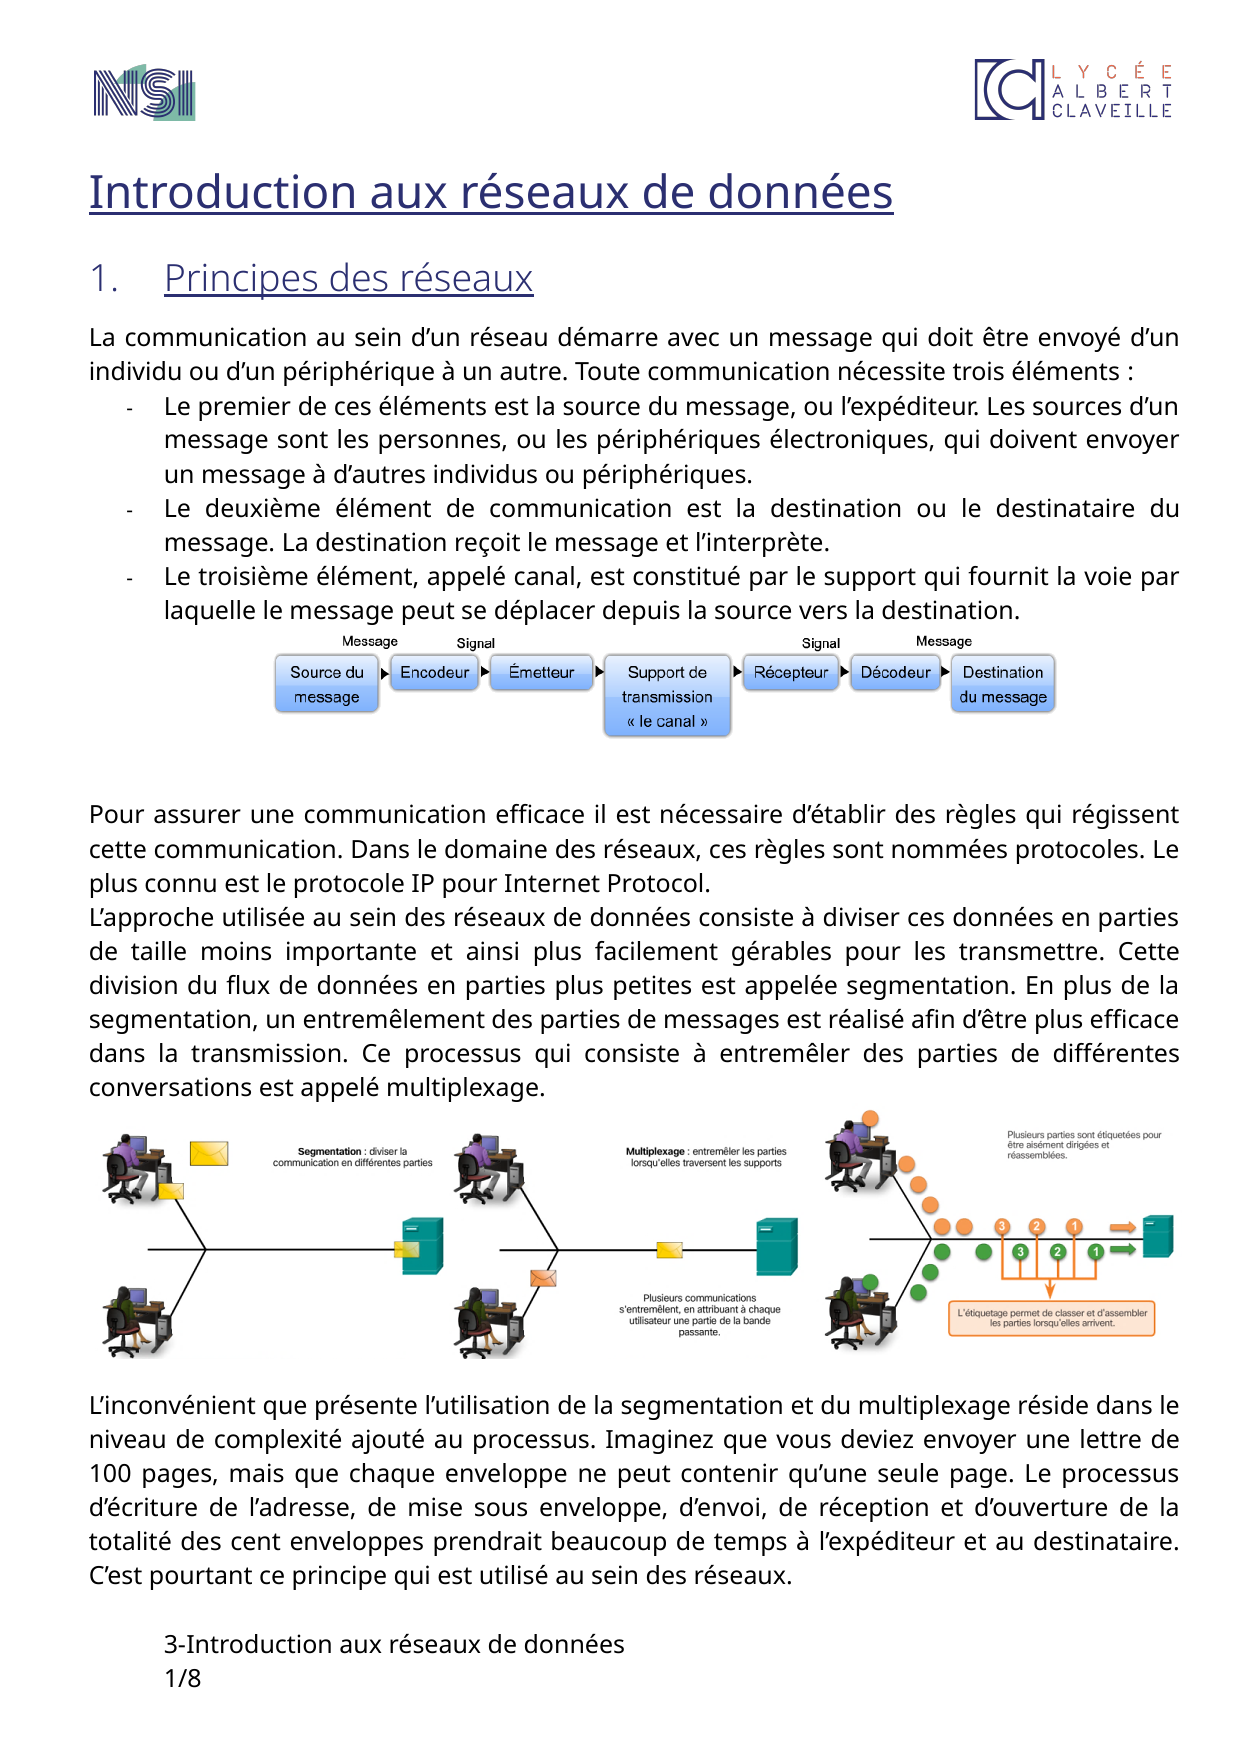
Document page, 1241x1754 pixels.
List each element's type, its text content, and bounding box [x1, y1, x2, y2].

text La communication au sein d’un réseau démarre avec un message qui doit être envoyé d’un individu ou d’un périphérique à un autre. Toute communication nécessite trois éléments : [88, 320, 1181, 388]
subtitle Introduction aux réseaux de données [88, 159, 1181, 222]
list Le deuxième élément de communication est la destination ou le destinataire du message. La destination reçoit le message et l’interprète. [126, 490, 1181, 558]
text L’inconvénient que présente l’utilisation de la segmentation et du multiplexage réside dans le niveau de complexité ajouté au processus. Imaginez que vous deviez envoyer une lettre de 100 pages, mais que chaque enveloppe ne peut contenir qu’une seule page. Le processus d’écriture de l’adresse, de mise sous enveloppe, d’envoi, de réception et d’ouverture de la totalité des cent enveloppes prendrait beaucoup de temps à l’expéditeur et au destinataire. C’est pourtant ce principe qui est utilisé au sein des réseaux. [88, 1387, 1181, 1592]
subtitle Principes des réseaux [88, 251, 1181, 302]
picture [816, 1103, 1182, 1359]
picture [266, 620, 1069, 751]
picture [974, 59, 1172, 120]
text L’approche utilisée au sein des réseaux de données consiste à diviser ces données en parties de taille moins importante et ainsi plus facilement gérables pour les transmettre. Cette division du flux de données en parties plus petites est appelée segmentation. En plus de la segmentation, un entremêlement des parties de messages est réalisé afin d’être plus efficace dans la transmission. Ce processus qui consiste à entremêler des parties de différentes conversations est appelé multiplexage. [88, 899, 1181, 1104]
picture [95, 1123, 804, 1359]
list Le premier de ces éléments est la source du message, ou l’expéditeur. Les sources d’un message sont les personnes, ou les périphériques électroniques, qui doivent envoyer un message à d’autres individus ou périphériques. [126, 388, 1181, 490]
text Pour assurer une communication efficace il est nécessaire d’établir des règles qui régissent cette communication. Dans le domaine des réseaux, ces règles sont nommées protocoles. Le plus connu est le protocole IP pour Internet Protocol. [88, 797, 1181, 899]
list Le troisième élément, appelé canal, est constitué par le support qui fournit la voie par laquelle le message peut se déplacer depuis la source vers la destination. [126, 558, 1181, 627]
picture [94, 64, 196, 121]
